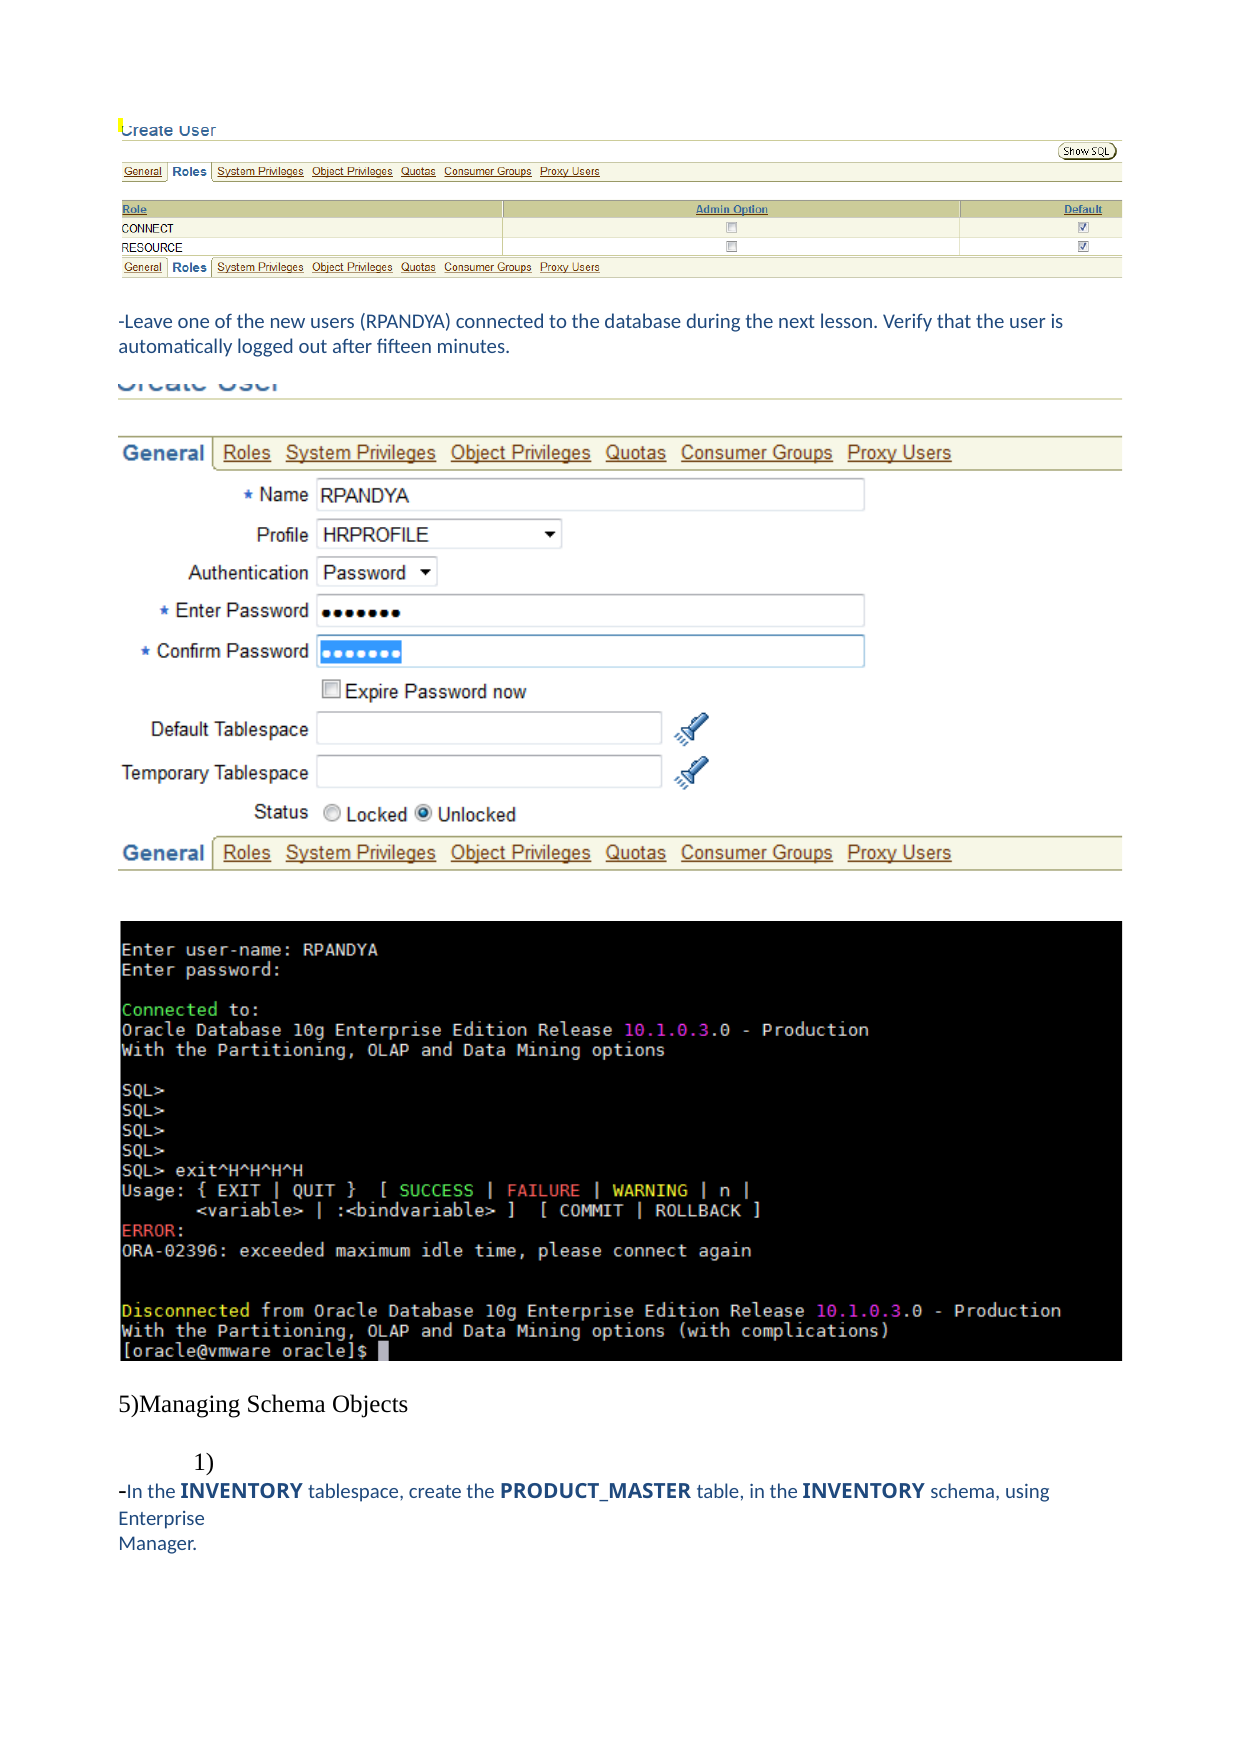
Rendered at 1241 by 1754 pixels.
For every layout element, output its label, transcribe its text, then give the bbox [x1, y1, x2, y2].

picture [118, 118, 1123, 283]
text Manager. [118, 1530, 1122, 1556]
text -Leave one of the new users (RPANDYA) connected to the database during the next lesson. Verify that the user is [118, 308, 1122, 333]
text 5)Managing Schema Objects [118, 1389, 1122, 1418]
picture [118, 384, 1123, 897]
text -In the INVENTORY tablespace, create the PRODUCT_MASTER table, in the INVENTORY schema, using Enterprise [118, 1475, 1122, 1530]
text automatically logged out after fifteen minutes. [118, 333, 1122, 359]
text 1) [118, 1447, 1122, 1475]
picture [118, 921, 1123, 1361]
